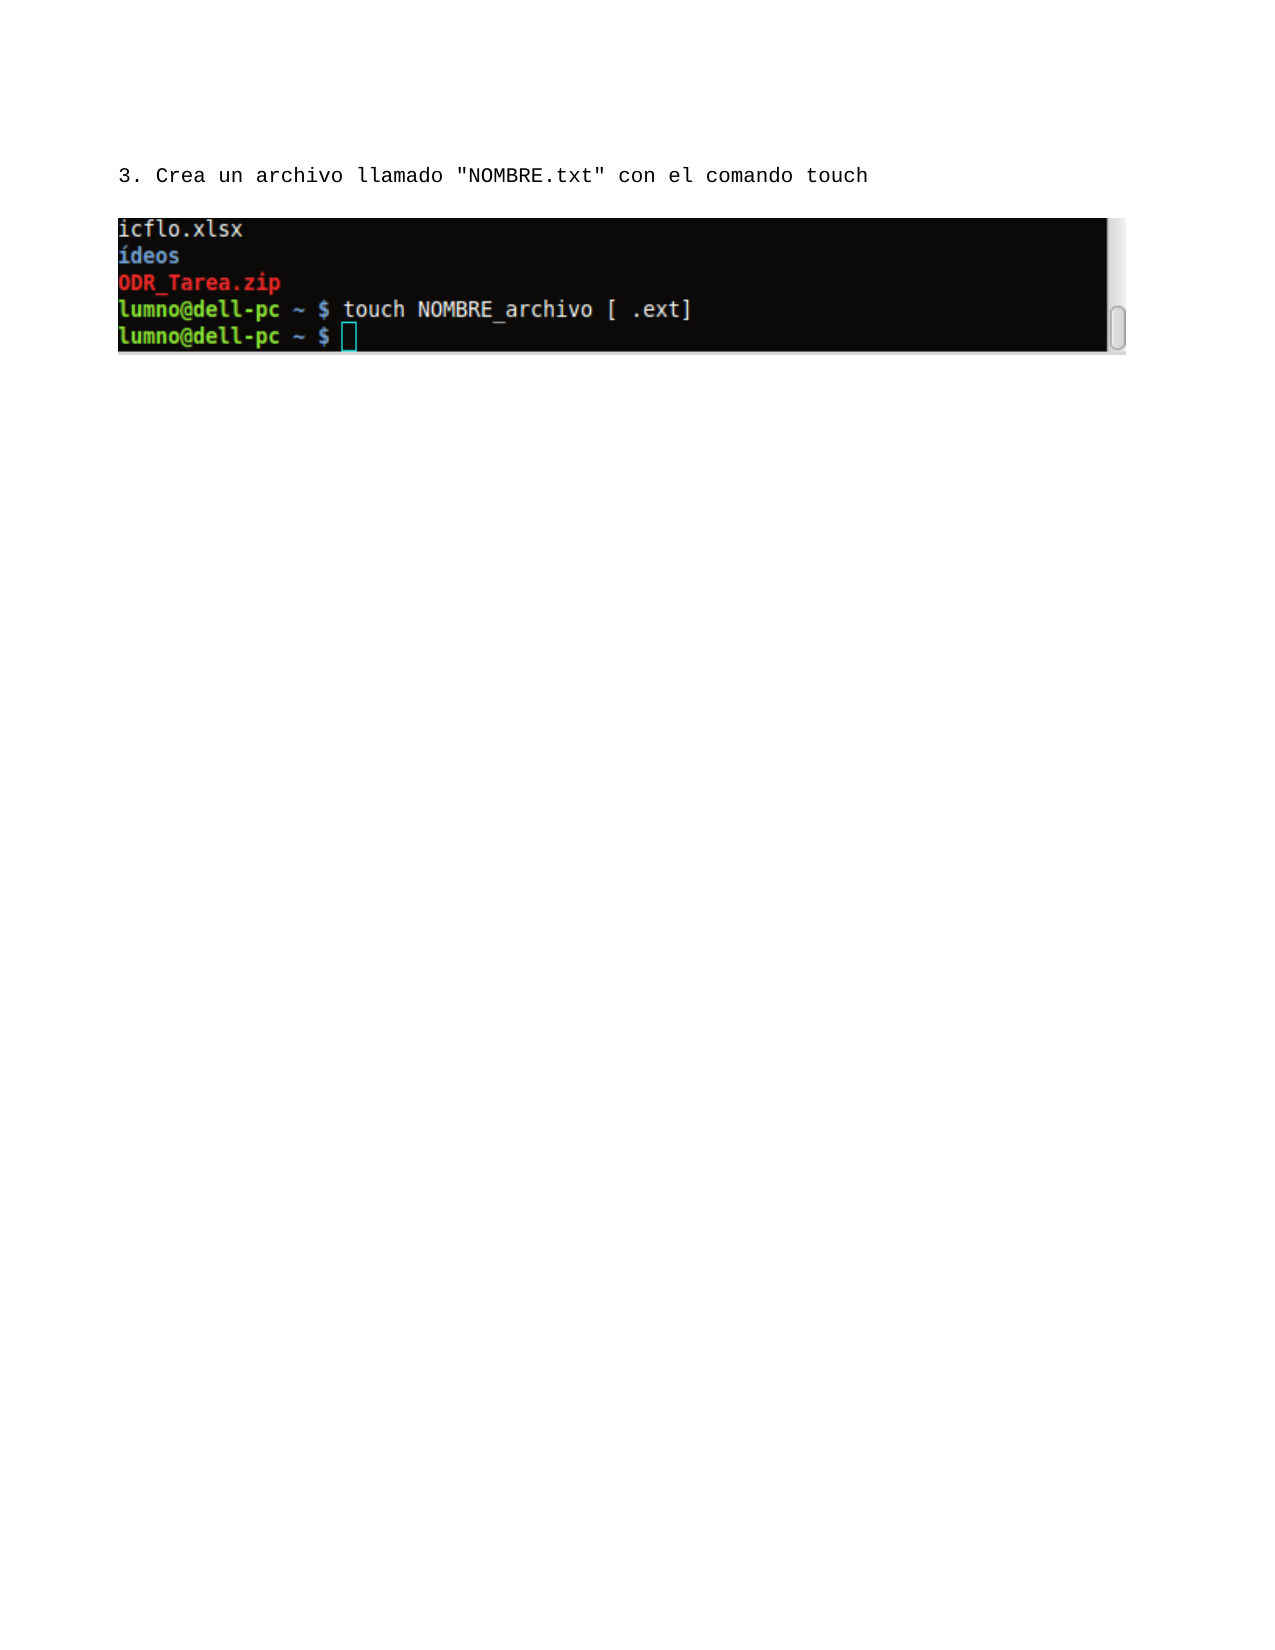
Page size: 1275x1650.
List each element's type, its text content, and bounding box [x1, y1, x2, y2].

text 3. Crea un archivo llamado "NOMBRE.txt" con el comando touch [118, 165, 1205, 189]
picture [118, 218, 1126, 355]
